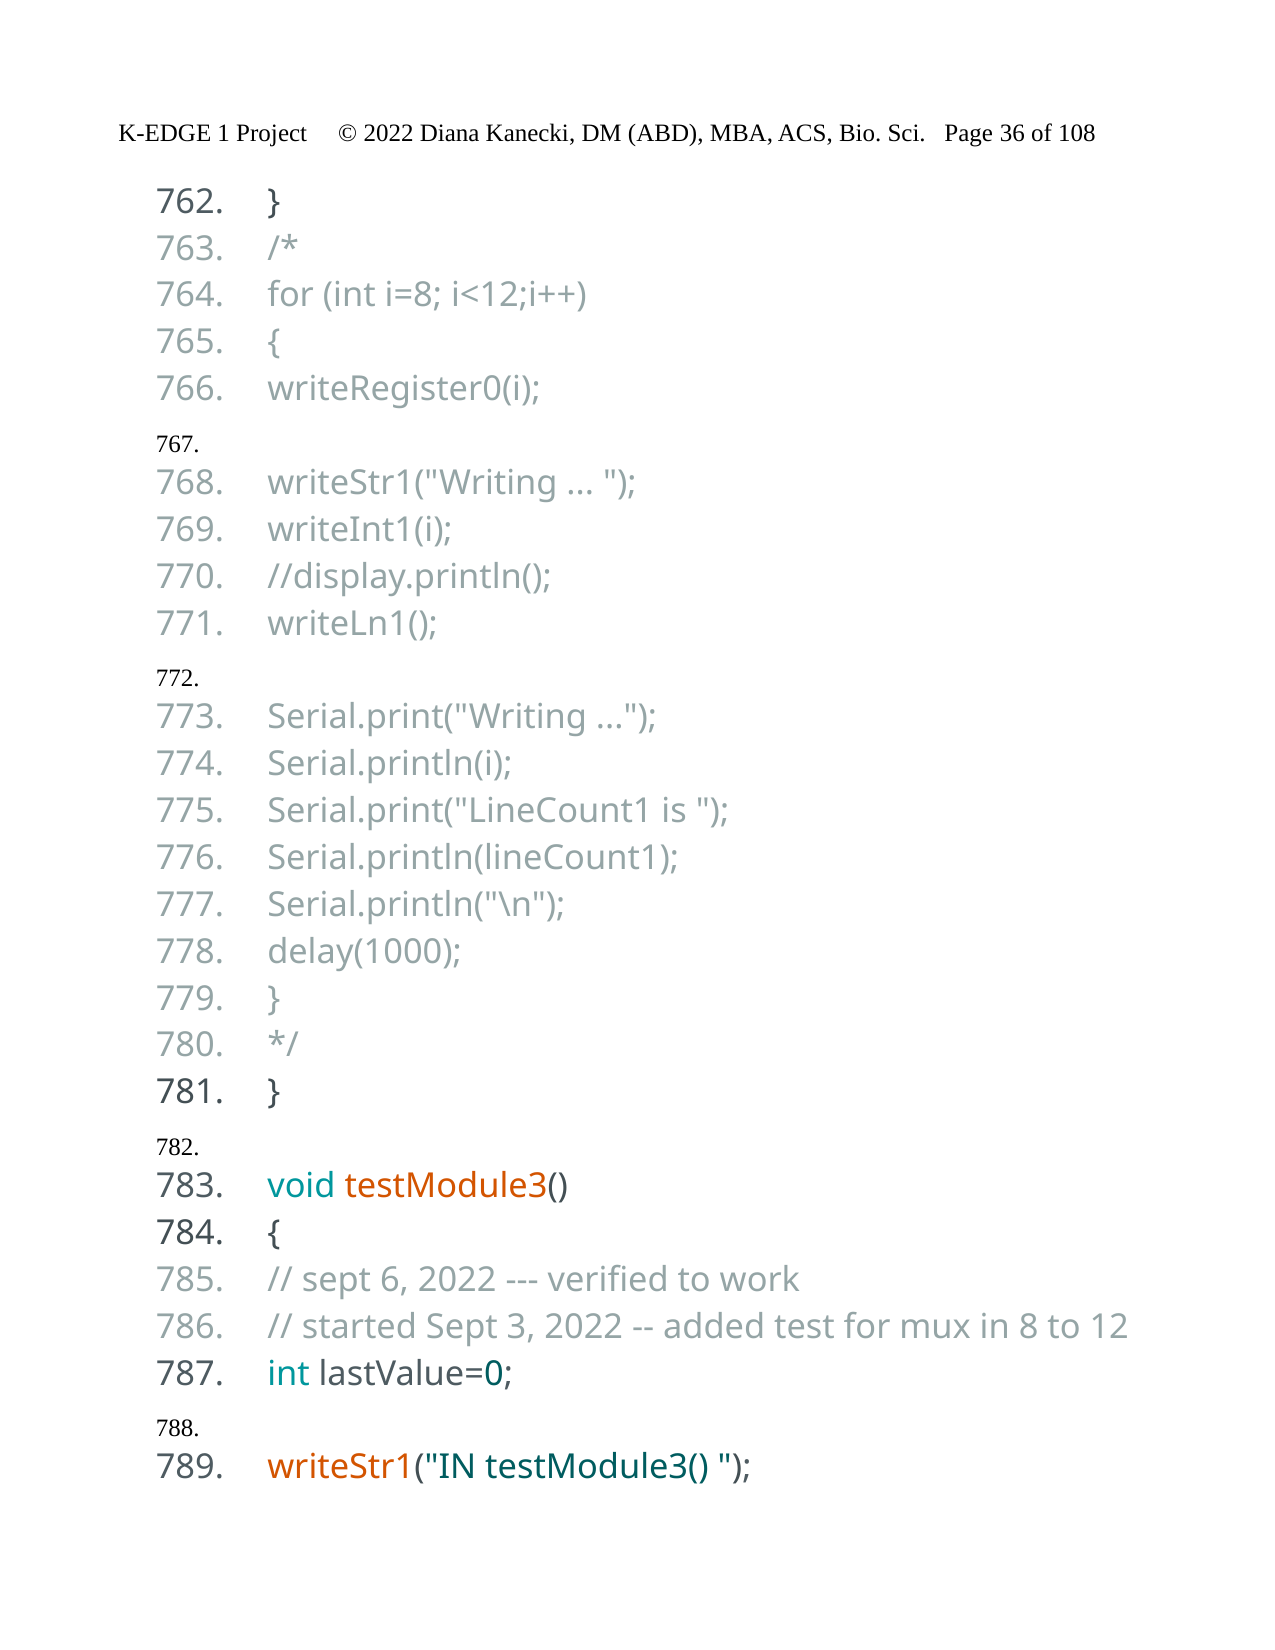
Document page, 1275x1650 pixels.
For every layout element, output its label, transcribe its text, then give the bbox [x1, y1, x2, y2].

list delay(1000); [156, 926, 1157, 973]
list Serial.print("LineCount1 is "); [156, 786, 1157, 833]
list } [156, 973, 1157, 1020]
list // sept 6, 2022 --- verified to work [156, 1254, 1157, 1301]
list int lastValue=0; [156, 1348, 1157, 1395]
list writeInt1(i); [156, 504, 1157, 551]
list } [156, 176, 1157, 223]
list Serial.println(i); [156, 739, 1157, 786]
list Serial.print("Writing ..."); [156, 692, 1157, 739]
list // started Sept 3, 2022 -- added test for mux in 8 to 12 [156, 1301, 1157, 1348]
list //display.println(); [156, 551, 1157, 598]
list Serial.println("\n"); [156, 879, 1157, 926]
list void testModule3() [156, 1161, 1157, 1208]
list Serial.println(lineCount1); [156, 833, 1157, 879]
list /* [156, 223, 1157, 270]
list writeStr1("IN testModule3() "); [156, 1442, 1157, 1489]
list writeLn1(); [156, 598, 1157, 645]
list } [156, 1067, 1157, 1114]
list for (int i=8; i<12;i++) [156, 270, 1157, 317]
list { [156, 317, 1157, 364]
list */ [156, 1020, 1157, 1067]
list writeRegister0(i); [156, 364, 1157, 411]
list writeStr1("Writing ... "); [156, 458, 1157, 504]
list { [156, 1208, 1157, 1254]
